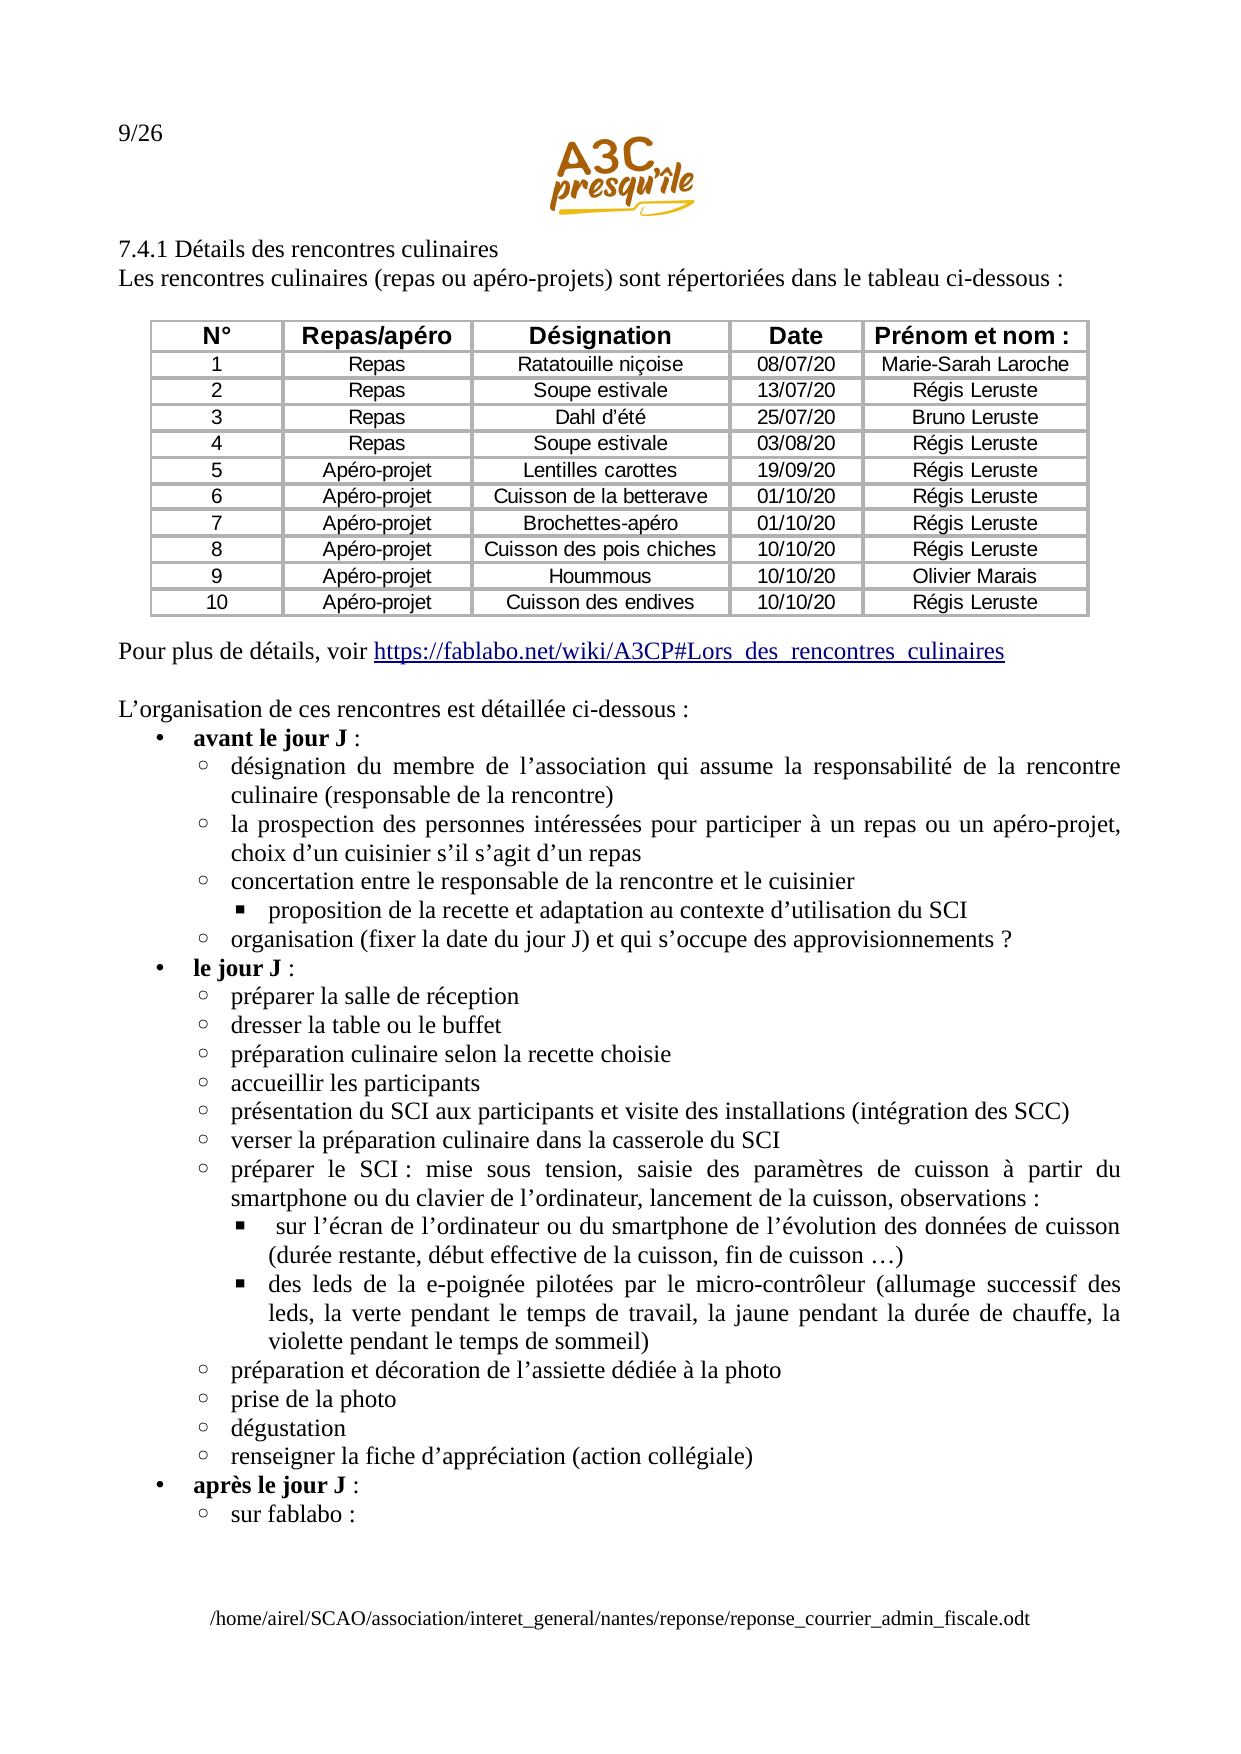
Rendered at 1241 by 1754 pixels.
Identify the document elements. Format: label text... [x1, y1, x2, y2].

list accueillir les participants [193, 1068, 1122, 1096]
picture [531, 118, 709, 227]
list organisation (fixer la date du jour J) et qui s’occupe des approvisionnements ? [193, 924, 1122, 953]
list désignation du membre de l’association qui assume la responsabilité de la rencontre culinaire (responsable de la rencontre) [193, 751, 1122, 809]
list prise de la photo [193, 1384, 1122, 1413]
text Les rencontres culinaires (repas ou apéro-projets) sont répertoriées dans le tableau ci-dessous : [118, 263, 1122, 291]
list présentation du SCI aux participants et visite des installations (intégration des SCC) [193, 1096, 1122, 1125]
list concertation entre le responsable de la rencontre et le cuisinier [193, 866, 1122, 895]
list préparer le SCI : mise sous tension, saisie des paramètres de cuisson à partir du smartphone ou du clavier de l’ordinateur, lancement de la cuisson, observations : [193, 1154, 1122, 1211]
list avant le jour J : [156, 723, 1122, 751]
list sur fablabo : [193, 1499, 1122, 1528]
list dégustation [193, 1413, 1122, 1441]
text L’organisation de ces rencontres est détaillée ci-dessous : [118, 694, 1122, 723]
list proposition de la recette et adaptation au contexte d’utilisation du SCI [231, 895, 1122, 924]
list des leds de la e-poignée pilotées par le micro-contrôleur (allumage successif des leds, la verte pendant le temps de travail, la jaune pendant la durée de chauffe, la violette pendant le temps de sommeil) [231, 1269, 1122, 1355]
list après le jour J : [156, 1470, 1122, 1499]
list dresser la table ou le buffet [193, 1010, 1122, 1039]
text 7.4.1 Détails des rencontres culinaires [118, 234, 1122, 263]
text Pour plus de détails, voir https://fablabo.net/wiki/A3CP#Lors_des_rencontres_culinaires [118, 636, 1122, 665]
list le jour J : [156, 953, 1122, 981]
list sur l’écran de l’ordinateur ou du smartphone de l’évolution des données de cuisson (durée restante, début effective de la cuisson, fin de cuisson …) [231, 1211, 1122, 1269]
list verser la préparation culinaire dans la casserole du SCI [193, 1125, 1122, 1154]
list préparation et décoration de l’assiette dédiée à la photo [193, 1355, 1122, 1384]
list préparer la salle de réception [193, 981, 1122, 1010]
list préparation culinaire selon la recette choisie [193, 1039, 1122, 1068]
list la prospection des personnes intéressées pour participer à un repas ou un apéro-projet, choix d’un cuisinier s’il s’agit d’un repas [193, 809, 1122, 866]
list renseigner la fiche d’appréciation (action collégiale) [193, 1441, 1122, 1470]
